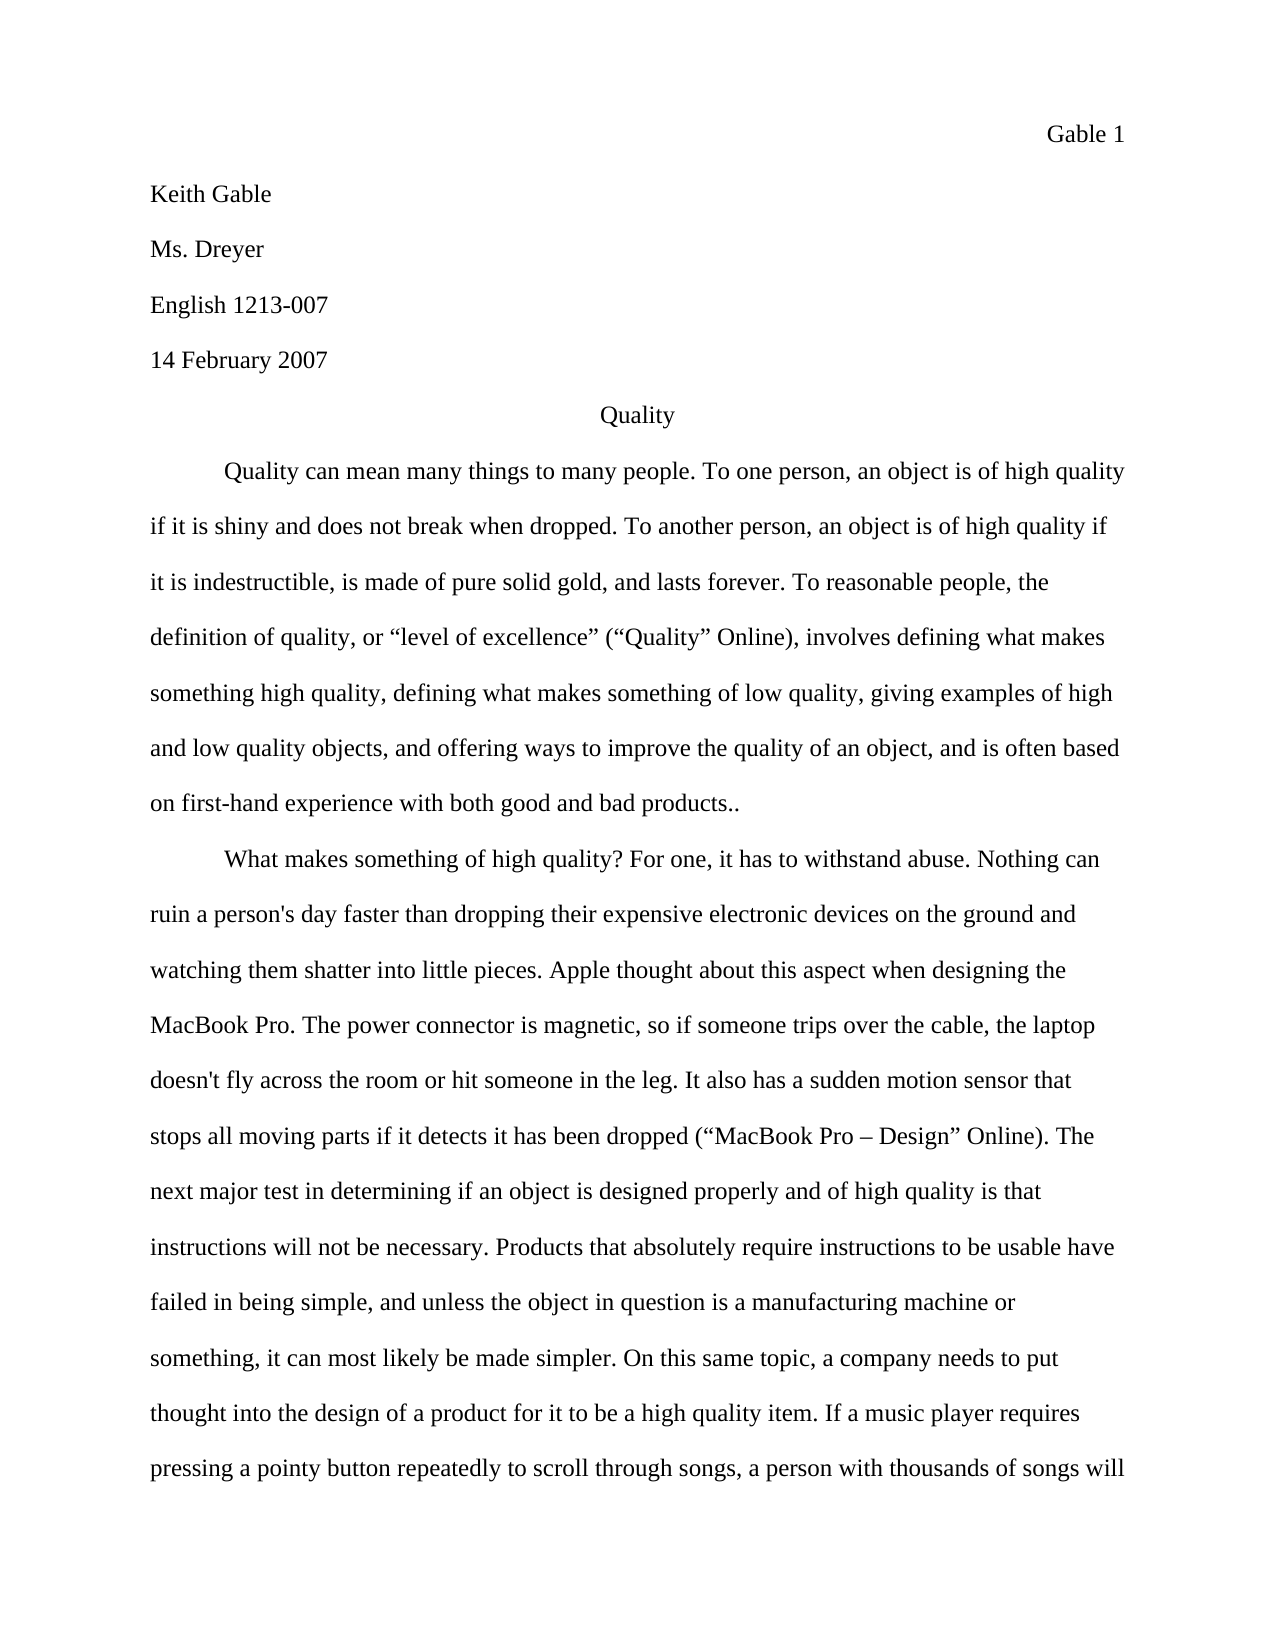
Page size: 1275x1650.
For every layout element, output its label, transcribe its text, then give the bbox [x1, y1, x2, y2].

text Keith Gable [150, 180, 1125, 208]
text Quality can mean many things to many people. To one person, an object is of high quality if it is shiny and does not break when dropped. To another person, an object is of high quality if it is indestructible, is made of pure solid gold, and lasts forever. To reasonable people, the definition of quality, or “level of excellence” (“Quality” Online), involves defining what makes something high quality, defining what makes something of low quality, giving examples of high and low quality objects, and offering ways to improve the quality of an object, and is often based on first-hand experience with both good and bad products.. [150, 457, 1125, 817]
text 14 February 2007 [150, 346, 1125, 374]
text What makes something of high quality? For one, it has to withstand abuse. Nothing can ruin a person's day faster than dropping their expensive electronic devices on the ground and watching them shatter into little pieces. Apple thought about this aspect when designing the MacBook Pro. The power connector is magnetic, so if someone trips over the cable, the laptop doesn't fly across the room or hit someone in the leg. It also has a sudden motion sensor that stops all moving parts if it detects it has been dropped (“MacBook Pro – Design” Online). The next major test in determining if an object is designed properly and of high quality is that instructions will not be necessary. Products that absolutely require instructions to be usable have failed in being simple, and unless the object in question is a manufacturing machine or something, it can most likely be made simpler. On this same topic, a company needs to put thought into the design of a product for it to be a high quality item. If a music player requires pressing a pointy button repeatedly to scroll through songs, a person with thousands of songs will [150, 845, 1125, 1482]
text Quality [150, 402, 1125, 429]
text English 1213-007 [150, 291, 1125, 318]
text Ms. Dreyer [150, 235, 1125, 263]
